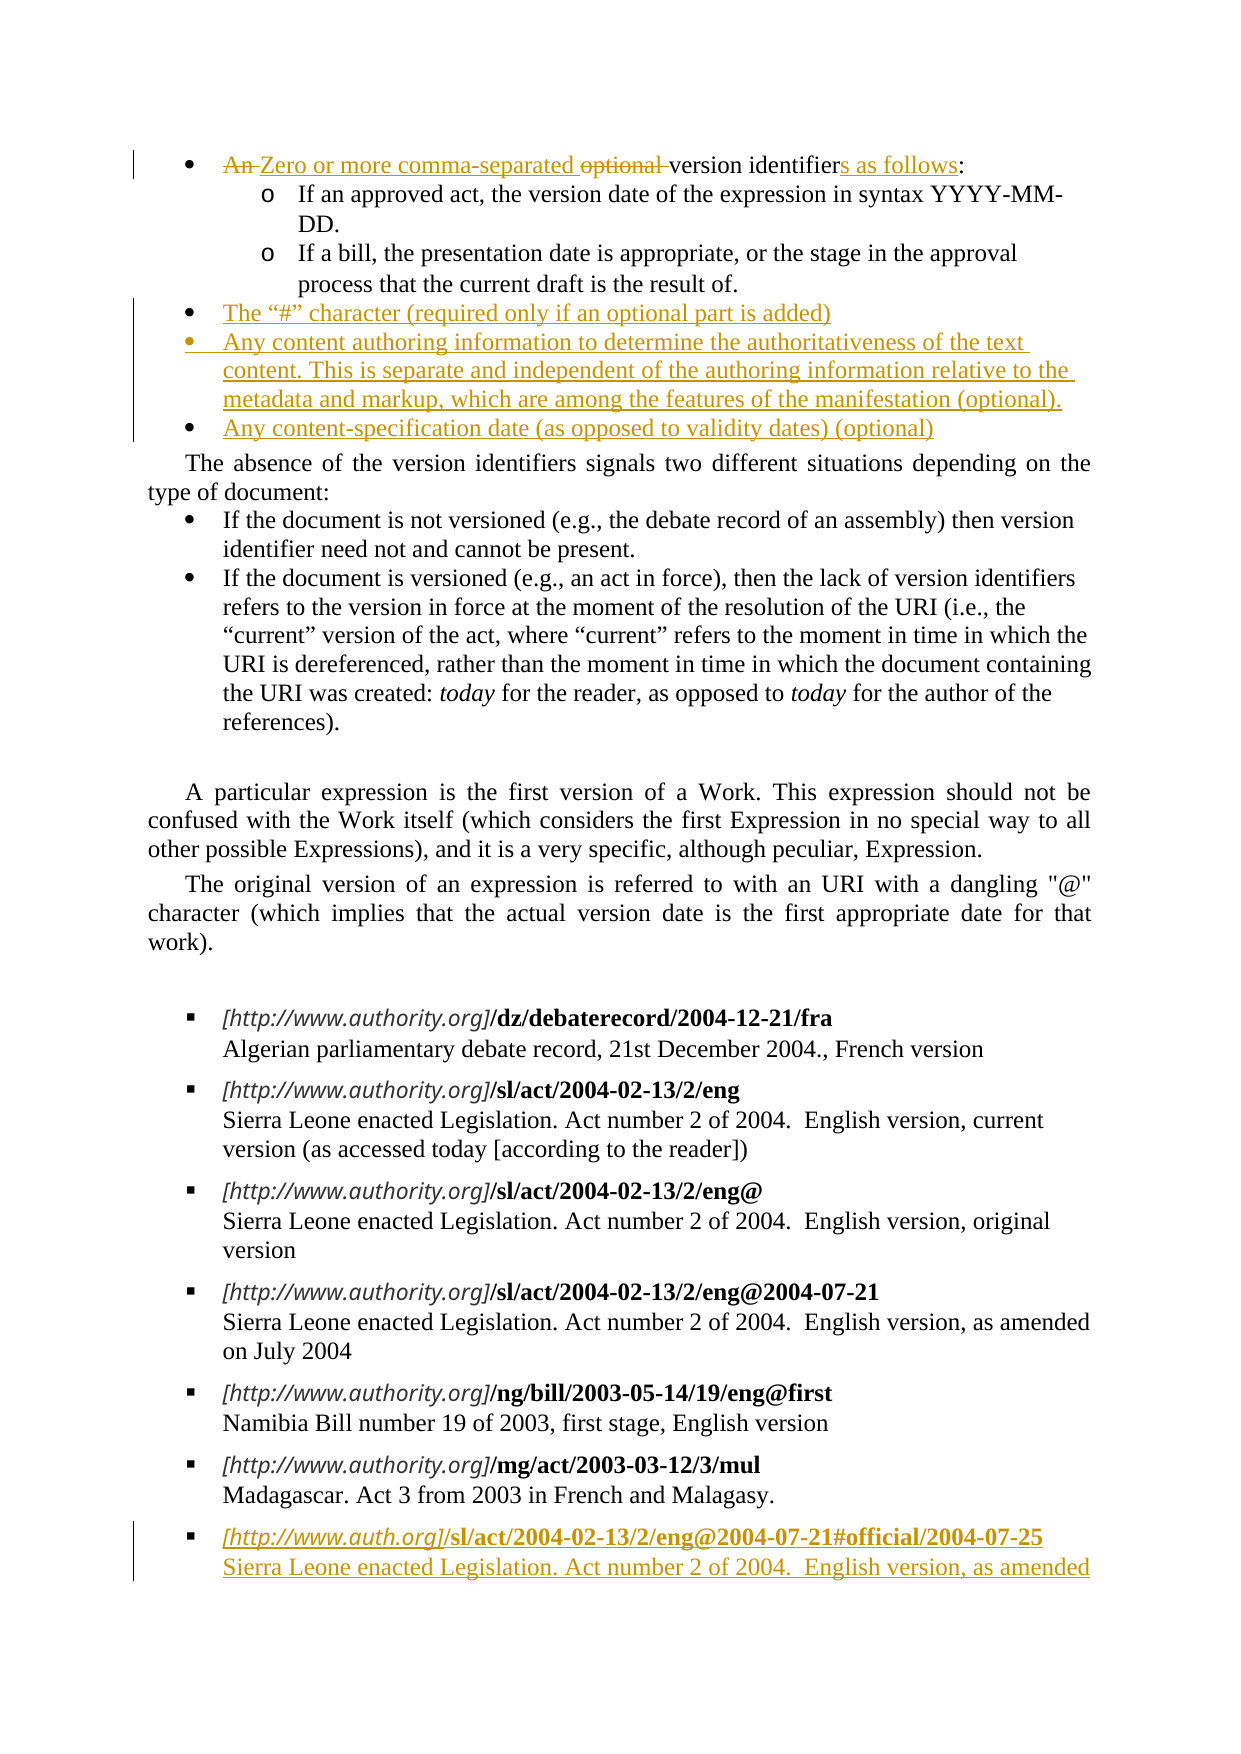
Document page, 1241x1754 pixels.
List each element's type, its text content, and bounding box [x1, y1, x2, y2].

list [http://www.authority.org]/dz/debaterecord/2004-12-21/fra Algerian parliamentary debate record, 21st December 2004., French version [185, 1002, 1092, 1062]
list [http://www.authority.org]/mg/act/2003-03-12/3/mul Madagascar. Act 3 from 2003 in French and Malagasy. [185, 1448, 1092, 1508]
list [http://www.authority.org]/sl/act/2004-02-13/2/eng@ Sierra Leone enacted Legislation. Act number 2 of 2004. English version, original version [185, 1175, 1092, 1264]
list If the document is not versioned (e.g., the debate record of an assembly) then version identifier need not and cannot be present. [185, 505, 1092, 563]
list Zero or more comma-separated version identifiers as follows: [185, 150, 1092, 179]
list [http://www.authority.org]/sl/act/2004-02-13/2/eng Sierra Leone enacted Legislation. Act number 2 of 2004. English version, current version (as accessed today [according to the reader]) [185, 1074, 1092, 1163]
list If the document is versioned (e.g., an act in force), then the lack of version identifiers refers to the version in force at the moment of the resolution of the URI (i.e., the “current” version of the act, where “current” refers to the moment in time in which the URI is dereferenced, rather than the moment in time in which the document containing the URI was created: today for the reader, as opposed to today for the author of the references). [185, 563, 1092, 735]
list If an approved act, the version date of the expression in syntax YYYY-MM-DD. [260, 179, 1092, 238]
list Any content-specification date (as opposed to validity dates) (optional) [185, 413, 1092, 442]
text The absence of the version identifiers signals two different situations depending on the type of document: [148, 448, 1092, 505]
list [http://www.authority.org]/sl/act/2004-02-13/2/eng@2004-07-21 Sierra Leone enacted Legislation. Act number 2 of 2004. English version, as amended on July 2004 [185, 1276, 1092, 1364]
list The “#” character (required only if an optional part is added) [185, 298, 1092, 327]
text The original version of an expression is referred to with an URI with a dangling "@" character (which implies that the actual version date is the first appropriate date for that work). [148, 869, 1092, 955]
list [http://www.authority.org]/ng/bill/2003-05-14/19/eng@first Namibia Bill number 19 of 2003, first stage, English version [185, 1377, 1092, 1437]
list If a bill, the presentation date is appropriate, or the stage in the approval process that the current draft is the result of. [260, 238, 1092, 298]
list Any content authoring information to determine the authoritativeness of the text content. This is separate and independent of the authoring information relative to the metadata and markup, which are among the features of the manifestation (optional). [185, 327, 1092, 413]
list [http://www.auth.org]/sl/act/2004-02-13/2/eng@2004-07-21#official/2004-07-25 Sierra Leone enacted Legislation. Act number 2 of 2004. English version, as amended [185, 1521, 1092, 1581]
text A particular expression is the first version of a Work. This expression should not be confused with the Work itself (which considers the first Expression in no special way to all other possible Expressions), and it is a very specific, although peculiar, Expression. [148, 777, 1092, 863]
